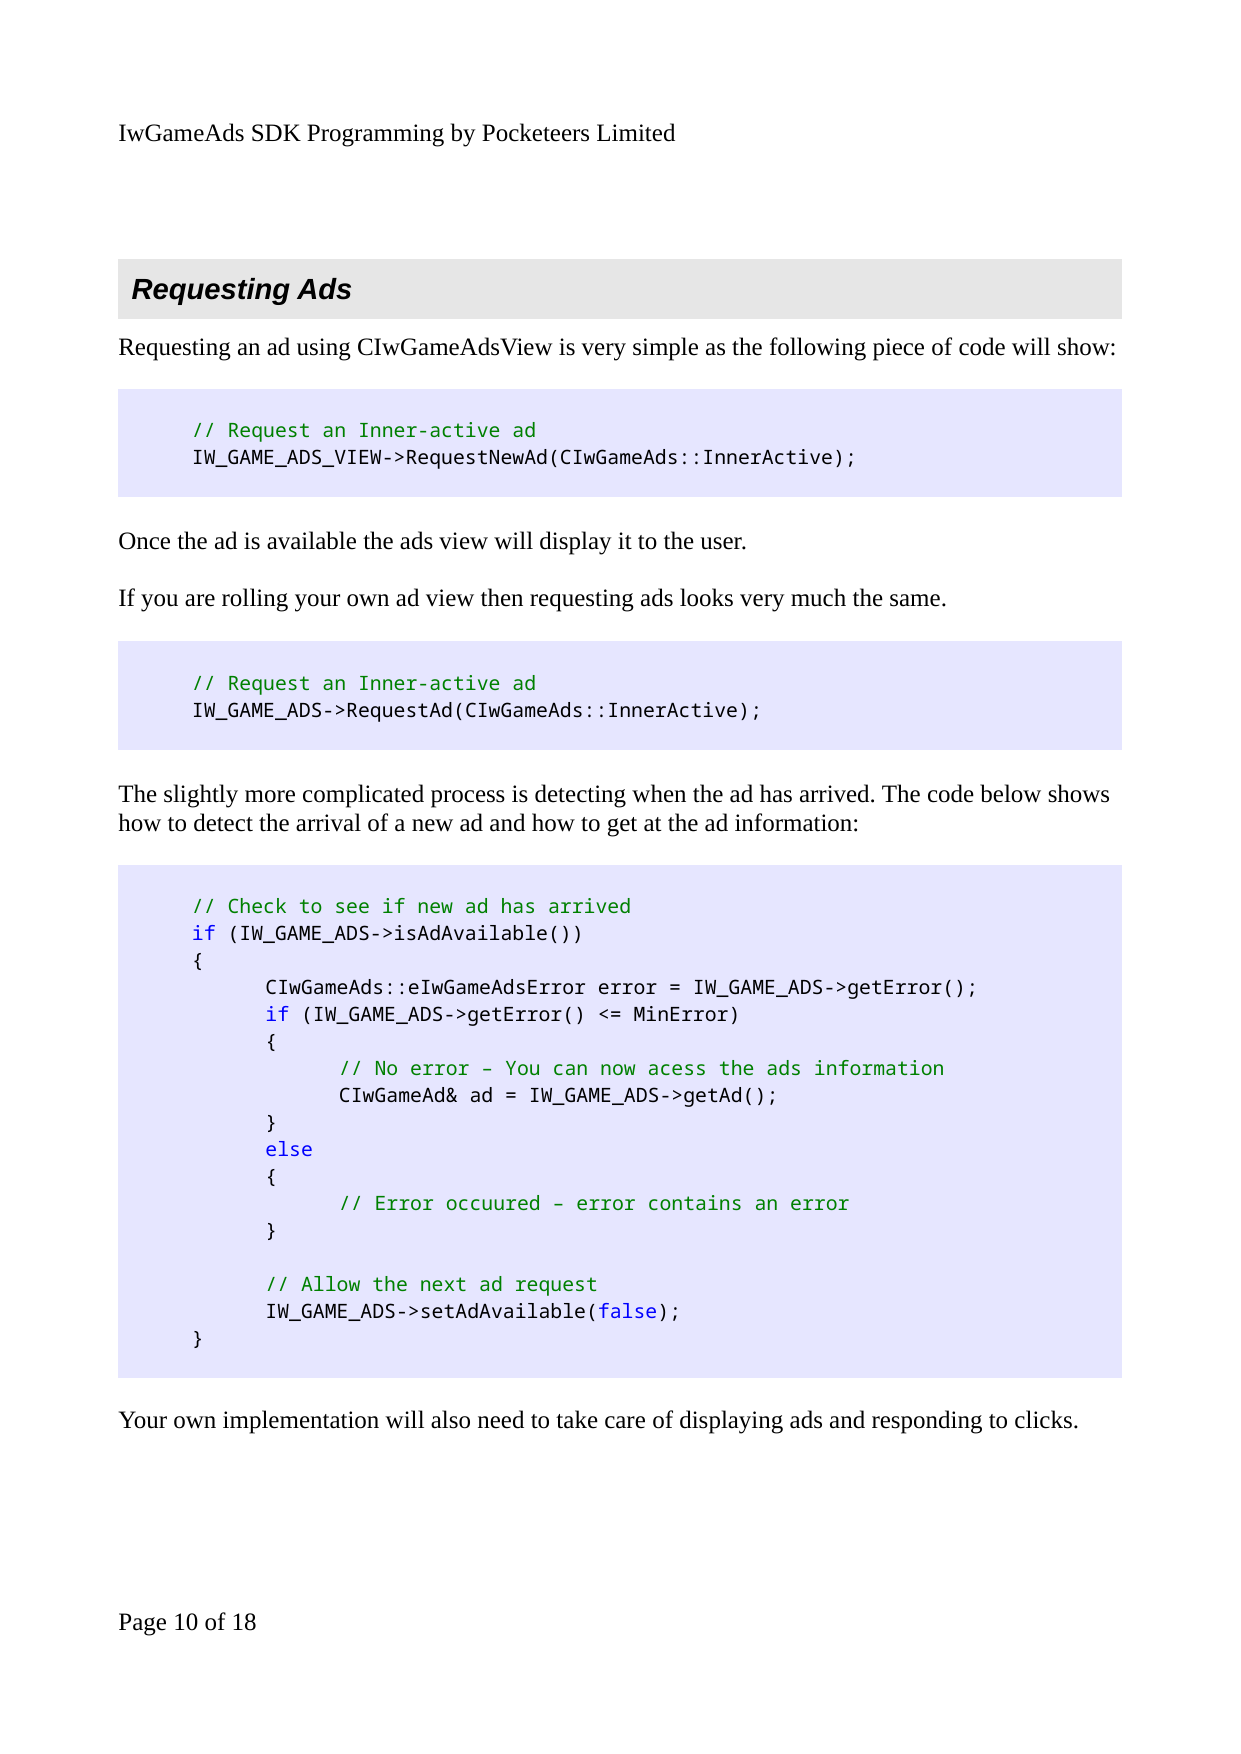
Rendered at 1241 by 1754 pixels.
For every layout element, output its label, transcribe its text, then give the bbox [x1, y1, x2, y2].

text // Error occuured – error contains an error [118, 1189, 1122, 1216]
text The slightly more complicated process is detecting when the ad has arrived. The code below shows how to detect the arrival of a new ad and how to get at the ad information: [118, 779, 1122, 837]
text { [118, 1162, 1122, 1189]
text CIwGameAds::eIwGameAdsError error = IW_GAME_ADS->getError(); [118, 973, 1122, 1000]
text // Allow the next ad request [118, 1270, 1122, 1297]
text If you are rolling your own ad view then requesting ads looks very much the same. [118, 583, 1122, 612]
text IW_GAME_ADS->RequestAd(CIwGameAds::InnerActive); [118, 696, 1122, 723]
text // Request an Inner-active ad [118, 416, 1122, 443]
text } [118, 1108, 1122, 1135]
text { [118, 1027, 1122, 1054]
text CIwGameAd& ad = IW_GAME_ADS->getAd(); [118, 1081, 1122, 1108]
text IW_GAME_ADS_VIEW->RequestNewAd(CIwGameAds::InnerActive); [118, 443, 1122, 470]
text // No error – You can now acess the ads information [118, 1054, 1122, 1081]
text } [118, 1324, 1122, 1351]
text else [118, 1135, 1122, 1162]
subtitle Requesting Ads [129, 269, 1112, 309]
text // Request an Inner-active ad [118, 669, 1122, 696]
text Your own implementation will also need to take care of displaying ads and responding to clicks. [118, 1405, 1122, 1434]
text // Check to see if new ad has arrived [118, 892, 1122, 919]
text if (IW_GAME_ADS->getError() <= MinError) [118, 1000, 1122, 1027]
text Requesting an ad using CIwGameAdsView is very simple as the following piece of code will show: [118, 332, 1122, 360]
text Once the ad is available the ads view will display it to the user. [118, 526, 1122, 554]
text } [118, 1216, 1122, 1243]
text if (IW_GAME_ADS->isAdAvailable()) [118, 919, 1122, 946]
text IW_GAME_ADS->setAdAvailable(false); [118, 1297, 1122, 1324]
text { [118, 946, 1122, 973]
